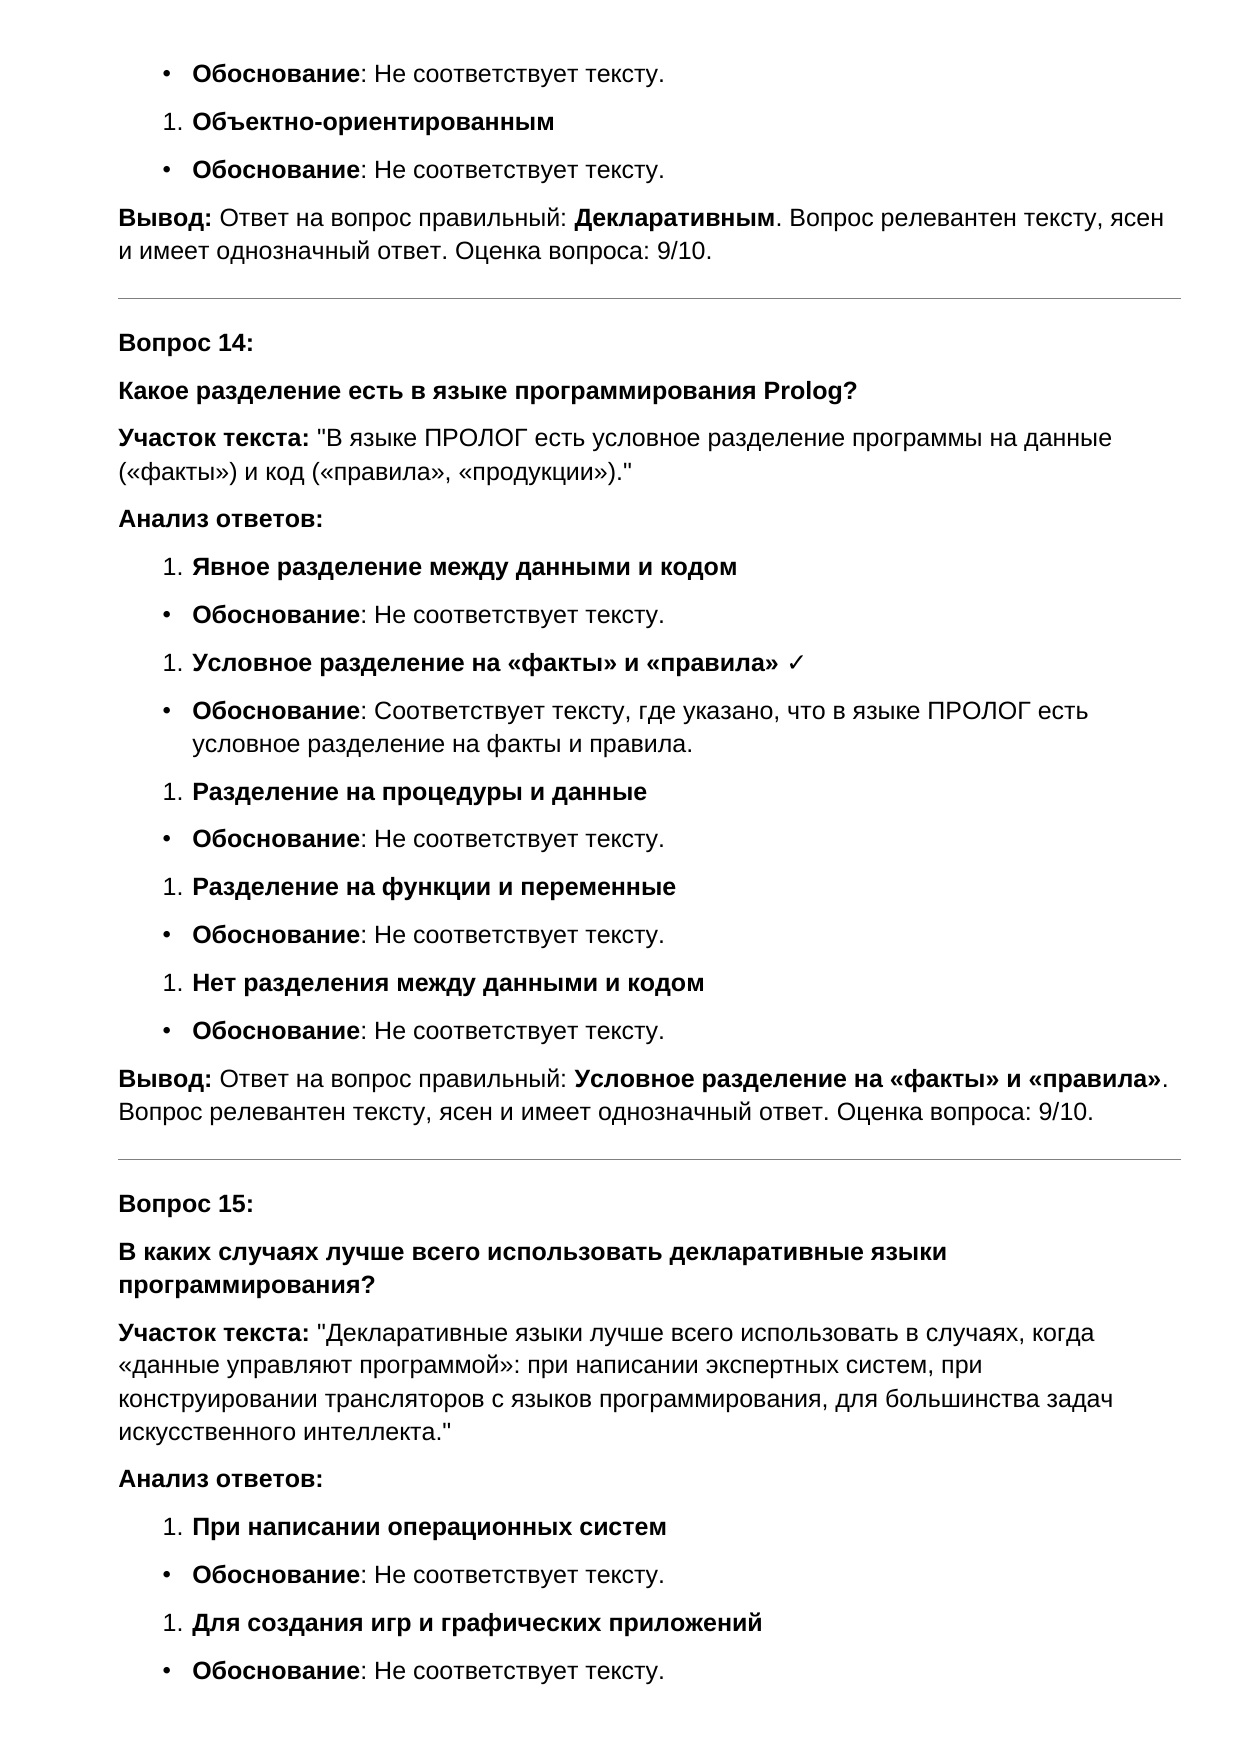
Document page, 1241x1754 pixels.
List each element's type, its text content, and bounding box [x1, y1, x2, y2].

list Обоснование: Не соответствует тексту. [162, 59, 1181, 88]
text Вывод: Ответ на вопрос правильный: Декларативным. Вопрос релевантен тексту, ясен и имеет однозначный ответ. Оценка вопроса: 9/10. [118, 203, 1181, 264]
list Объектно-ориентированным [162, 107, 1181, 136]
text В каких случаях лучше всего использовать декларативные языки программирования? [118, 1237, 1181, 1298]
text Анализ ответов: [118, 1464, 1181, 1493]
subtitle Вопрос 15: [118, 1189, 1181, 1218]
list Разделение на функции и переменные [162, 872, 1181, 901]
text Вывод: Ответ на вопрос правильный: Условное разделение на «факты» и «правила». Вопрос релевантен тексту, ясен и имеет однозначный ответ. Оценка вопроса: 9/10. [118, 1064, 1181, 1126]
list Обоснование: Не соответствует тексту. [162, 155, 1181, 184]
list Нет разделения между данными и кодом [162, 968, 1181, 997]
text Анализ ответов: [118, 504, 1181, 533]
list Обоснование: Не соответствует тексту. [162, 1656, 1181, 1684]
text Участок текста: "Декларативные языки лучше всего использовать в случаях, когда «данные управляют программой»: при написании экспертных систем, при конструировании трансляторов с языков программирования, для большинства задач искусственного интеллекта." [118, 1317, 1181, 1445]
list Обоснование: Не соответствует тексту. [162, 1016, 1181, 1045]
list Для создания игр и графических приложений [162, 1608, 1181, 1637]
list Условное разделение на «факты» и «правила» ✓ [162, 648, 1181, 677]
list Обоснование: Не соответствует тексту. [162, 1560, 1181, 1589]
list Обоснование: Соответствует тексту, где указано, что в языке ПРОЛОГ есть условное разделение на факты и правила. [162, 696, 1181, 757]
text Участок текста: "В языке ПРОЛОГ есть условное разделение программы на данные («факты») и код («правила», «продукции»)." [118, 423, 1181, 485]
list Разделение на процедуры и данные [162, 777, 1181, 805]
list Обоснование: Не соответствует тексту. [162, 824, 1181, 853]
text Какое разделение есть в языке программирования Prolog? [118, 376, 1181, 404]
subtitle Вопрос 14: [118, 328, 1181, 357]
list При написании операционных систем [162, 1512, 1181, 1541]
list Обоснование: Не соответствует тексту. [162, 600, 1181, 629]
list Обоснование: Не соответствует тексту. [162, 920, 1181, 949]
list Явное разделение между данными и кодом [162, 552, 1181, 581]
